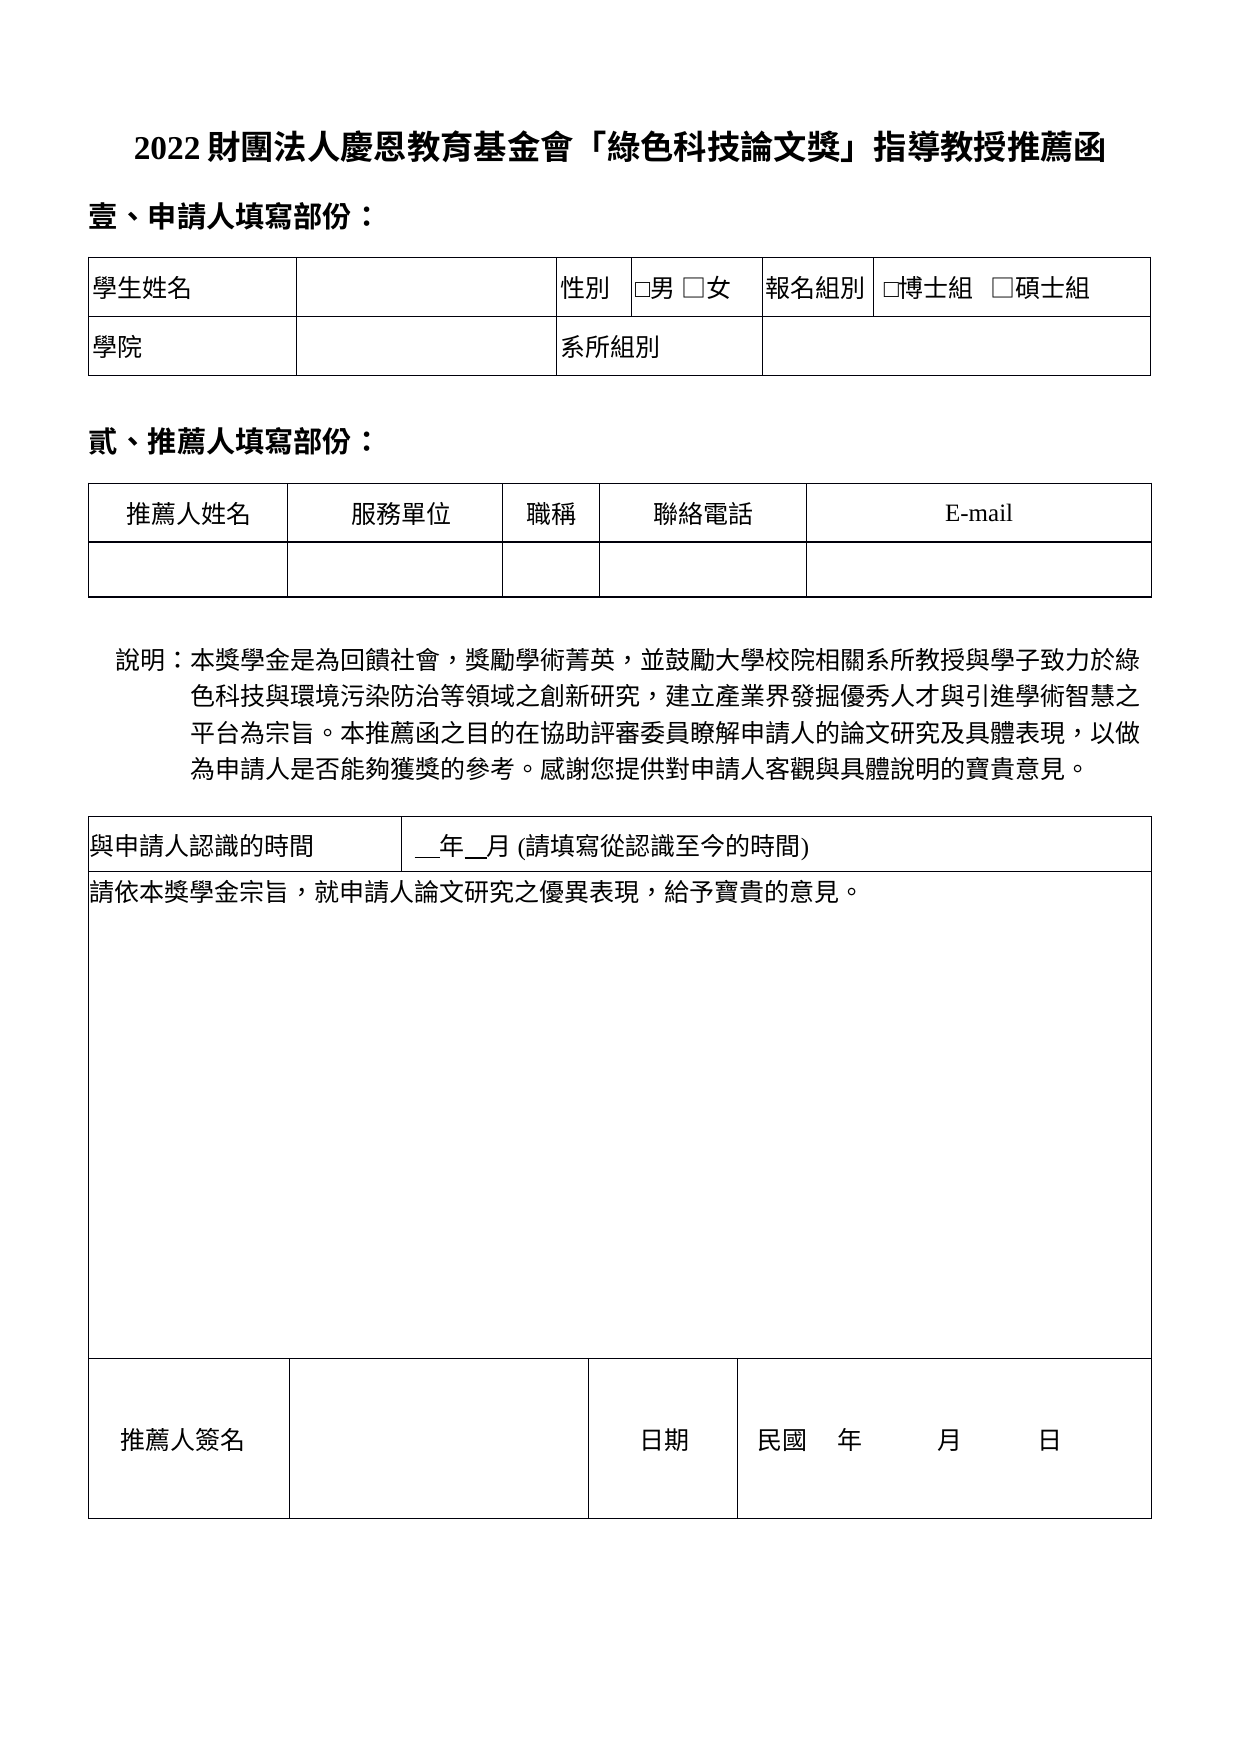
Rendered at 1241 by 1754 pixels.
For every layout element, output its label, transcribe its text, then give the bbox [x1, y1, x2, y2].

table_cell [503, 543, 599, 596]
table_cell [600, 543, 806, 596]
table_header 性別 [557, 258, 631, 316]
table_header 學生姓名 [89, 258, 296, 316]
table_header 推薦人姓名 [89, 484, 287, 541]
table_cell [807, 543, 1151, 596]
table_header [297, 258, 556, 316]
table_cell 學院 [89, 317, 296, 375]
table_cell 民國 年 月 日 [738, 1359, 1151, 1518]
table_header 報名組別 [763, 258, 873, 316]
table_cell [89, 543, 287, 596]
table_header E-mail [807, 484, 1151, 541]
table_header □男 □女 [632, 258, 762, 316]
table_header 與申請人認識的時間 [89, 817, 401, 871]
list 申請人填寫部份： [89, 193, 1152, 236]
table_cell 日期 [589, 1359, 737, 1518]
table_header 聯絡電話 [600, 484, 806, 541]
table_header □博士組 □碩士組 [874, 258, 1150, 316]
table_cell [288, 543, 502, 596]
table_cell [290, 1359, 588, 1518]
text 2022財團法人慶恩教育基金會「綠色科技論文獎」指導教授推薦函 [89, 121, 1152, 169]
table_cell [297, 317, 556, 375]
table_header 年 月 (請填寫從認識至今的時間) [402, 817, 1151, 871]
text 說明：本獎學金是為回饋社會，獎勵學術菁英，並鼓勵大學校院相關系所教授與學子致力於綠色科技與環境污染防治等領域之創新研究，建立產業界發掘優秀人才與引進學術智慧之平台為宗旨。本推薦函之目的在協助評審委員瞭解申請人的論文研究及具體表現，以做為申請人是否能夠獲獎的參考。感謝您提供對申請人客觀與具體說明的寶貴意見。 [115, 641, 1152, 816]
table_header 職稱 [503, 484, 599, 541]
table_cell [763, 317, 1150, 375]
table_cell 系所組別 [557, 317, 762, 375]
table_cell 推薦人簽名 [89, 1359, 289, 1518]
list 推薦人填寫部份： [89, 419, 1152, 461]
table_header 服務單位 [288, 484, 502, 541]
table_cell 請依本獎學金宗旨，就申請人論文研究之優異表現，給予寶貴的意見。 [89, 872, 1151, 1358]
